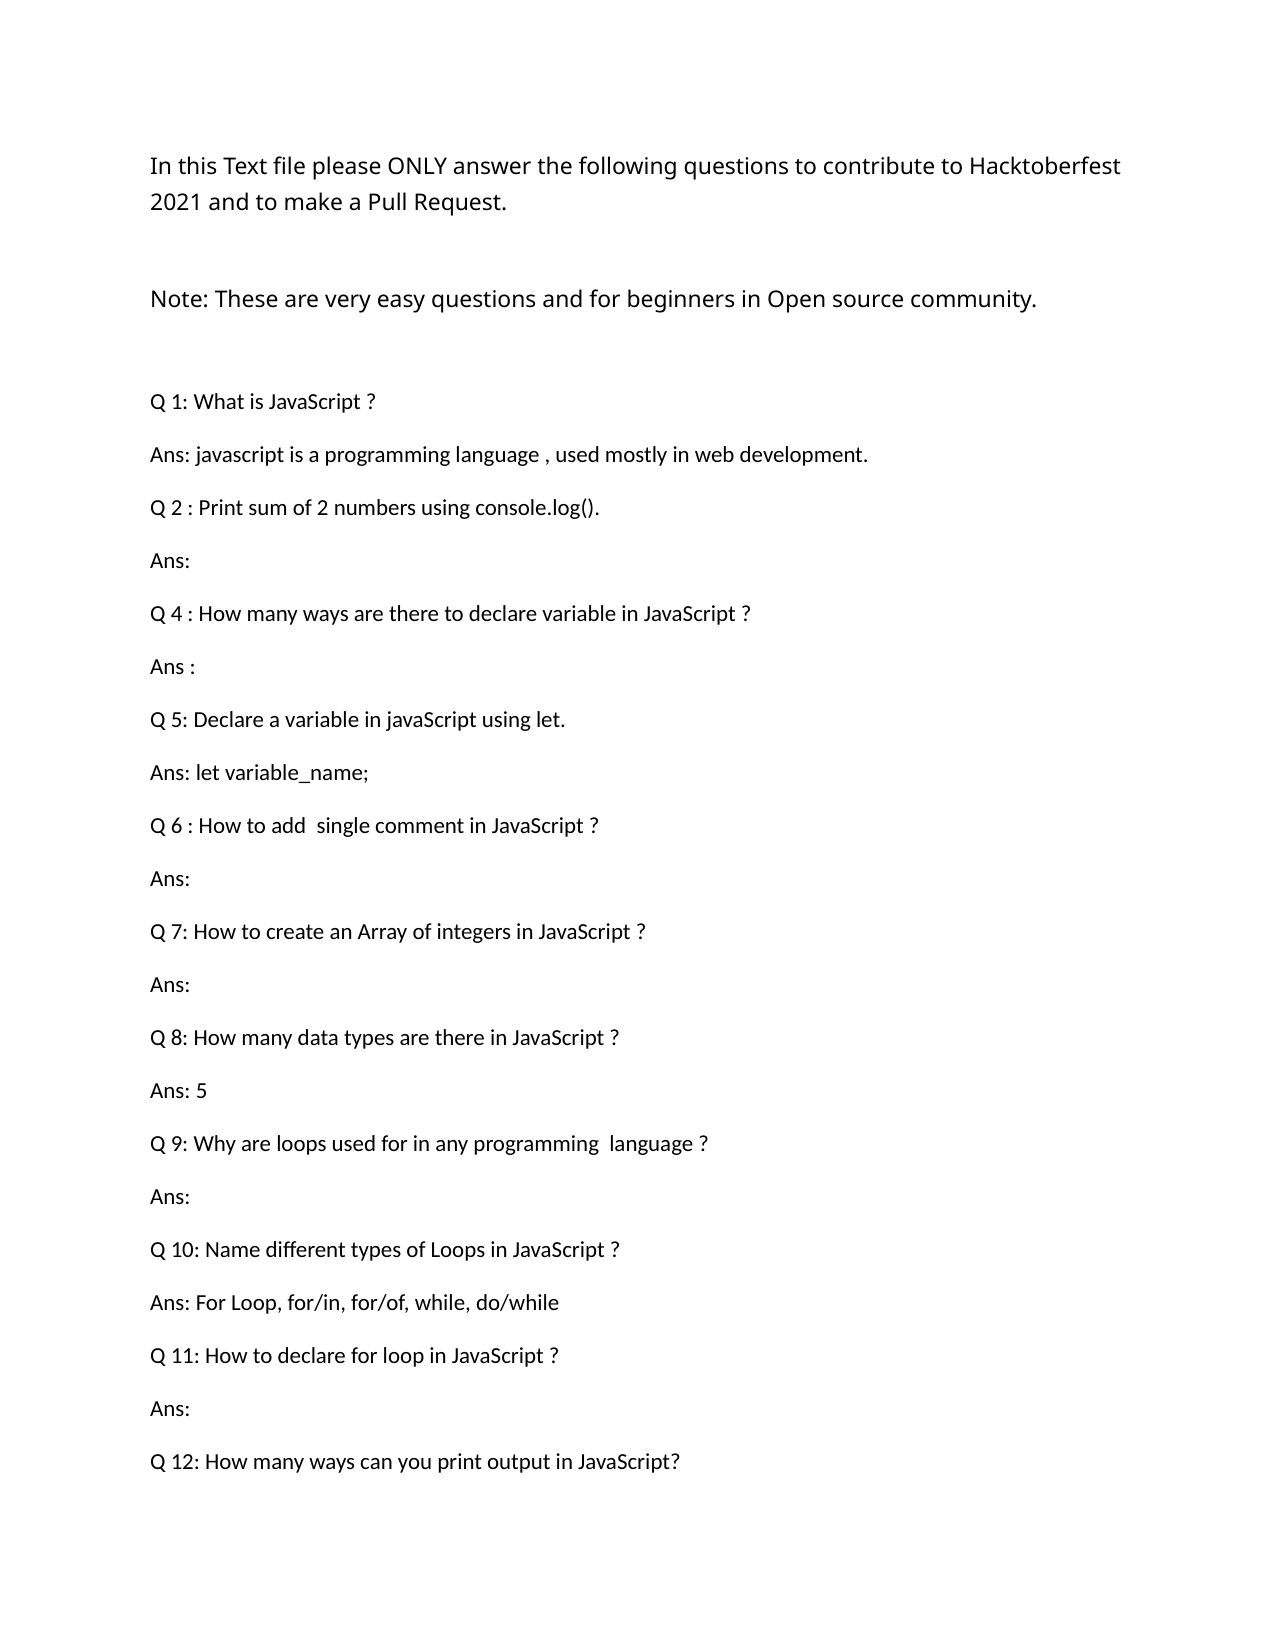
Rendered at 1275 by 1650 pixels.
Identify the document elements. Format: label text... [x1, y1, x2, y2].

text Ans: [150, 1182, 1125, 1210]
text Ans: let variable_name; [150, 758, 1125, 786]
text Ans : [150, 652, 1125, 680]
text In this Text file please ONLY answer the following questions to contribute to Hacktoberfest 2021 and to make a Pull Request. [150, 150, 1125, 217]
text Q 4 : How many ways are there to declare variable in JavaScript ? [150, 599, 1125, 627]
text Q 9: Why are loops used for in any programming language ? [150, 1129, 1125, 1157]
text Ans: [150, 546, 1125, 574]
text Ans: javascript is a programming language , used mostly in web development. [150, 440, 1125, 468]
text Q 1: What is JavaScript ? [150, 387, 1125, 415]
text Q 6 : How to add single comment in JavaScript ? [150, 811, 1125, 839]
text Ans: [150, 970, 1125, 998]
text Q 11: How to declare for loop in JavaScript ? [150, 1341, 1125, 1369]
text Q 2 : Print sum of 2 numbers using console.log(). [150, 493, 1125, 521]
text Q 7: How to create an Array of integers in JavaScript ? [150, 917, 1125, 945]
text Q 10: Name different types of Loops in JavaScript ? [150, 1235, 1125, 1263]
text Ans: 5 [150, 1076, 1125, 1104]
text Ans: [150, 1394, 1125, 1422]
text Note: These are very easy questions and for beginners in Open source community. [150, 283, 1125, 314]
text Q 5: Declare a variable in javaScript using let. [150, 705, 1125, 733]
text Q 8: How many data types are there in JavaScript ? [150, 1023, 1125, 1051]
text Q 12: How many ways can you print output in JavaScript? [150, 1447, 1125, 1475]
text Ans: [150, 864, 1125, 892]
text Ans: For Loop, for/in, for/of, while, do/while [150, 1288, 1125, 1316]
